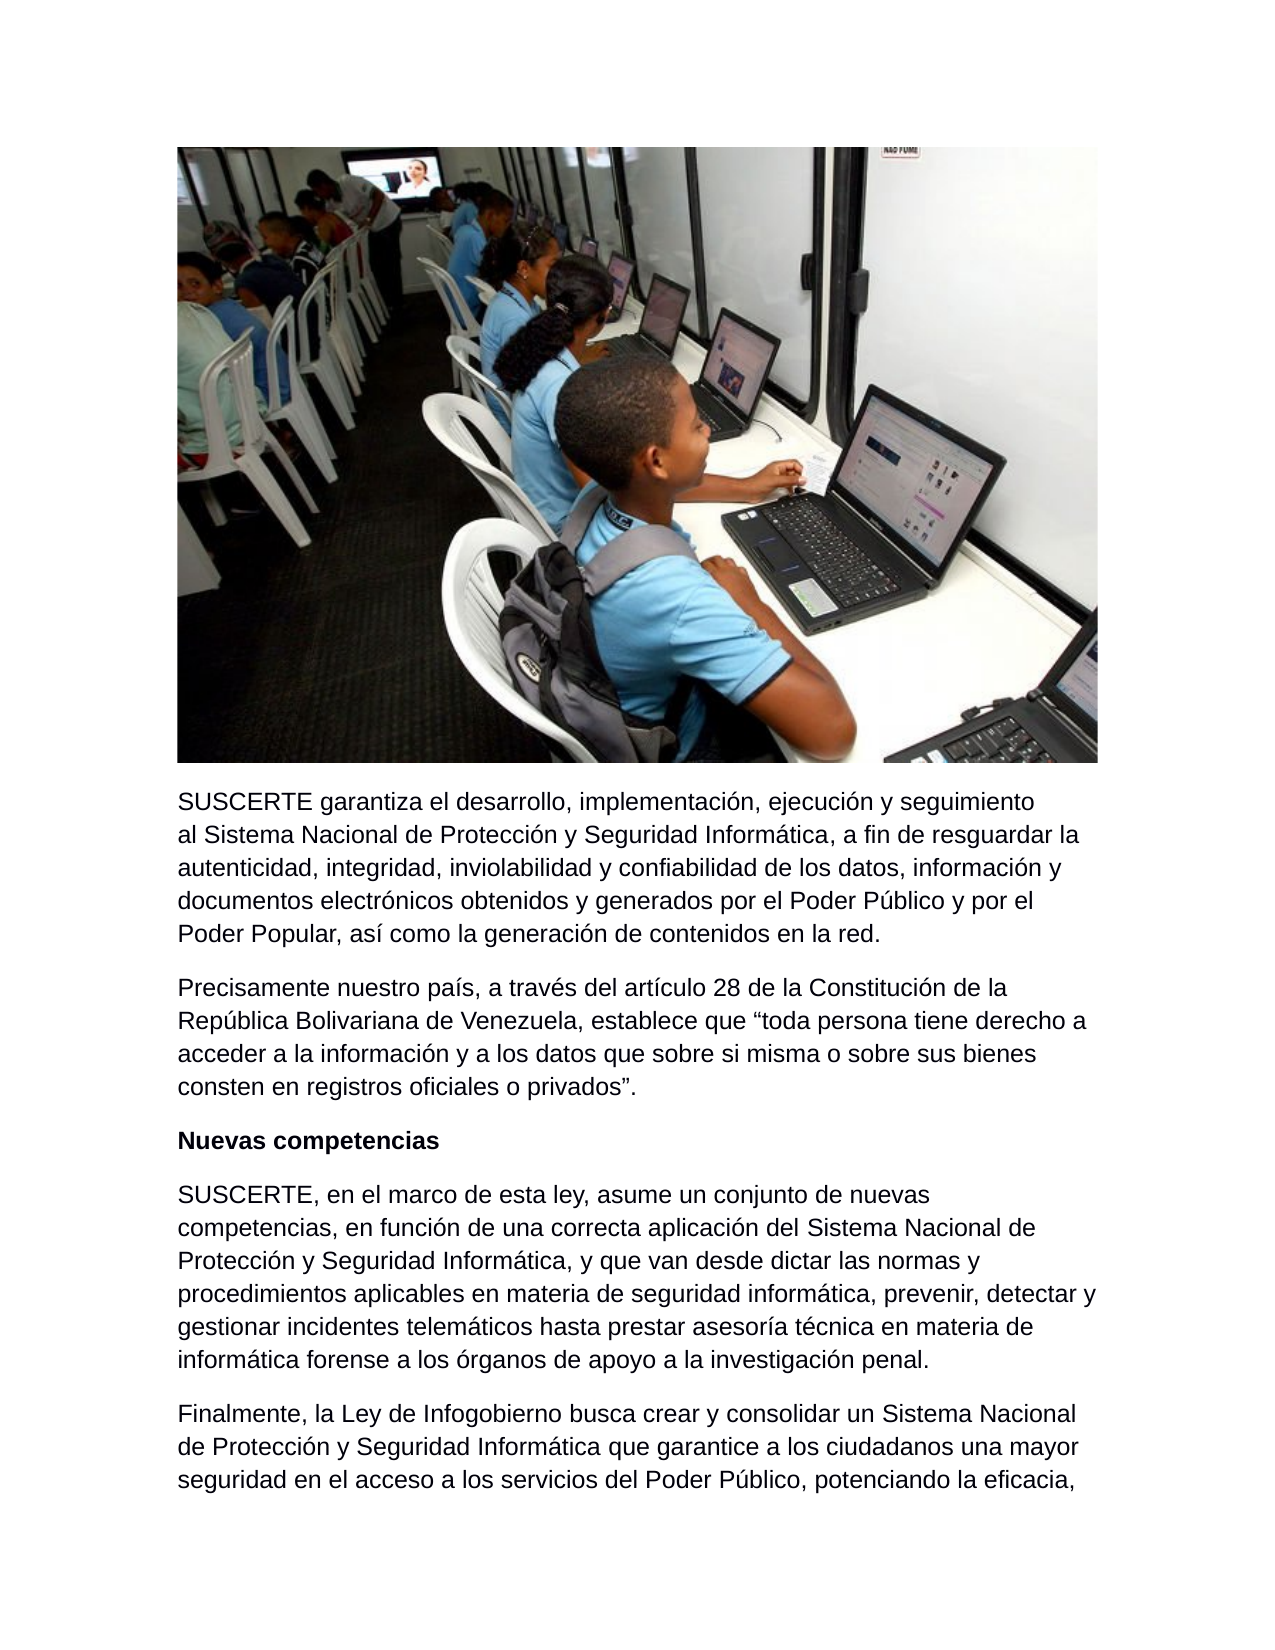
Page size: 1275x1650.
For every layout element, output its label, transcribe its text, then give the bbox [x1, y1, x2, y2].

text Nuevas competencias [177, 1126, 1098, 1154]
text Precisamente nuestro país, a través del artículo 28 de la Constitución de la República Bolivariana de Venezuela, establece que “toda persona tiene derecho a acceder a la información y a los datos que sobre si misma o sobre sus bienes consten en registros oficiales o privados”. [177, 973, 1098, 1101]
text Finalmente, la Ley de Infogobierno busca crear y consolidar un Sistema Nacional de Protección y Seguridad Informática que garantice a los ciudadanos una mayor seguridad en el acceso a los servicios del Poder Público, potenciando la eficacia, [177, 1399, 1098, 1493]
text SUSCERTE garantiza el desarrollo, implementación, ejecución y seguimiento al Sistema Nacional de Protección y Seguridad Informática, a fin de resguardar la autenticidad, integridad, inviolabilidad y confiabilidad de los datos, información y documentos electrónicos obtenidos y generados por el Poder Público y por el Poder Popular, así como la generación de contenidos en la red. [177, 787, 1098, 948]
picture [177, 147, 1098, 763]
text SUSCERTE, en el marco de esta ley, asume un conjunto de nuevas competencias, en función de una correcta aplicación del Sistema Nacional de Protección y Seguridad Informática, y que van desde dictar las normas y procedimientos aplicables en materia de seguridad informática, prevenir, detectar y gestionar incidentes telemáticos hasta prestar asesoría técnica en materia de informática forense a los órganos de apoyo a la investigación penal. [177, 1180, 1098, 1373]
